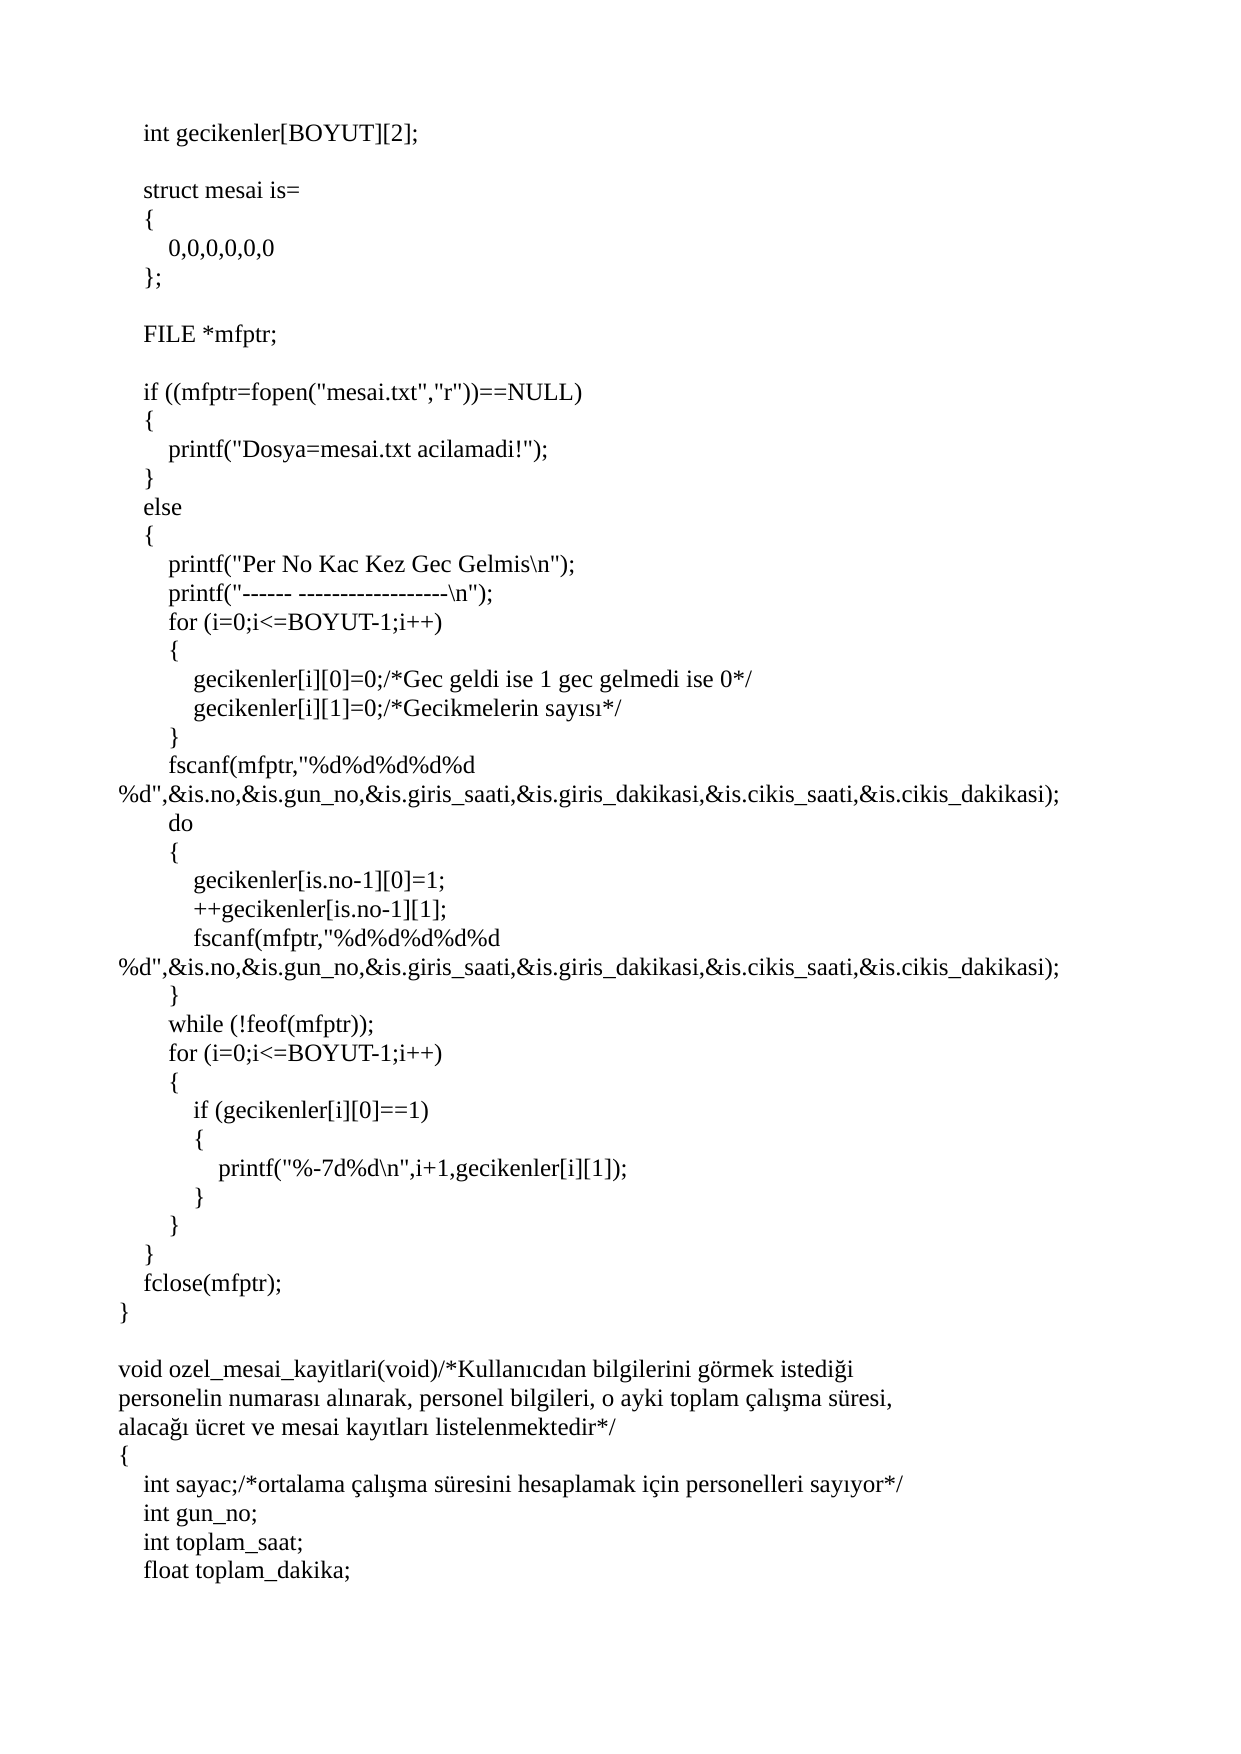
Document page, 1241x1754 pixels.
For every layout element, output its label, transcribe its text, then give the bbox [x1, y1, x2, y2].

text 0,0,0,0,0,0 [118, 233, 1122, 262]
text { [118, 636, 1122, 664]
text float toplam_dakika; [118, 1556, 1122, 1584]
text gecikenler[is.no-1][0]=1; [118, 866, 1122, 894]
text int toplam_saat; [118, 1527, 1122, 1556]
text fscanf(mfptr,"%d%d%d%d%d%d",&is.no,&is.gun_no,&is.giris_saati,&is.giris_dakikasi,&is.cikis_saati,&is.cikis_dakikasi); [118, 923, 1122, 981]
text fclose(mfptr); [118, 1268, 1122, 1297]
text alacağı ücret ve mesai kayıtları listelenmektedir*/ [118, 1412, 1122, 1441]
text } [118, 1211, 1122, 1239]
text ++gecikenler[is.no-1][1]; [118, 894, 1122, 923]
text gecikenler[i][0]=0;/*Gec geldi ise 1 gec gelmedi ise 0*/ [118, 664, 1122, 693]
text { [118, 1441, 1122, 1469]
text int gun_no; [118, 1498, 1122, 1527]
text }; [118, 262, 1122, 291]
text { [118, 204, 1122, 233]
text fscanf(mfptr,"%d%d%d%d%d%d",&is.no,&is.gun_no,&is.giris_saati,&is.giris_dakikasi,&is.cikis_saati,&is.cikis_dakikasi); [118, 751, 1122, 808]
text } [118, 463, 1122, 492]
text do [118, 808, 1122, 837]
text } [118, 981, 1122, 1009]
text personelin numarası alınarak, personel bilgileri, o ayki toplam çalışma süresi, [118, 1383, 1122, 1412]
text } [118, 1239, 1122, 1268]
text printf("------ ------------------\n"); [118, 578, 1122, 607]
text printf("Per No Kac Kez Gec Gelmis\n"); [118, 549, 1122, 578]
text while (!feof(mfptr)); [118, 1009, 1122, 1038]
text int sayac;/*ortalama çalışma süresini hesaplamak için personelleri sayıyor*/ [118, 1469, 1122, 1498]
text } [118, 722, 1122, 751]
text int gecikenler[BOYUT][2]; [118, 118, 1122, 147]
text printf("Dosya=mesai.txt acilamadi!"); [118, 434, 1122, 463]
text { [118, 837, 1122, 866]
text gecikenler[i][1]=0;/*Gecikmelerin sayısı*/ [118, 693, 1122, 722]
text { [118, 521, 1122, 549]
text for (i=0;i<=BOYUT-1;i++) [118, 607, 1122, 636]
text { [118, 1124, 1122, 1153]
text { [118, 406, 1122, 434]
text FILE *mfptr; [118, 319, 1122, 348]
text if ((mfptr=fopen("mesai.txt","r"))==NULL) [118, 377, 1122, 406]
text } [118, 1182, 1122, 1211]
text if (gecikenler[i][0]==1) [118, 1096, 1122, 1124]
text void ozel_mesai_kayitlari(void)/*Kullanıcıdan bilgilerini görmek istediği [118, 1354, 1122, 1383]
text else [118, 492, 1122, 521]
text } [118, 1297, 1122, 1326]
text printf("%-7d%d\n",i+1,gecikenler[i][1]); [118, 1153, 1122, 1182]
text struct mesai is= [118, 176, 1122, 204]
text for (i=0;i<=BOYUT-1;i++) [118, 1038, 1122, 1067]
text { [118, 1067, 1122, 1096]
